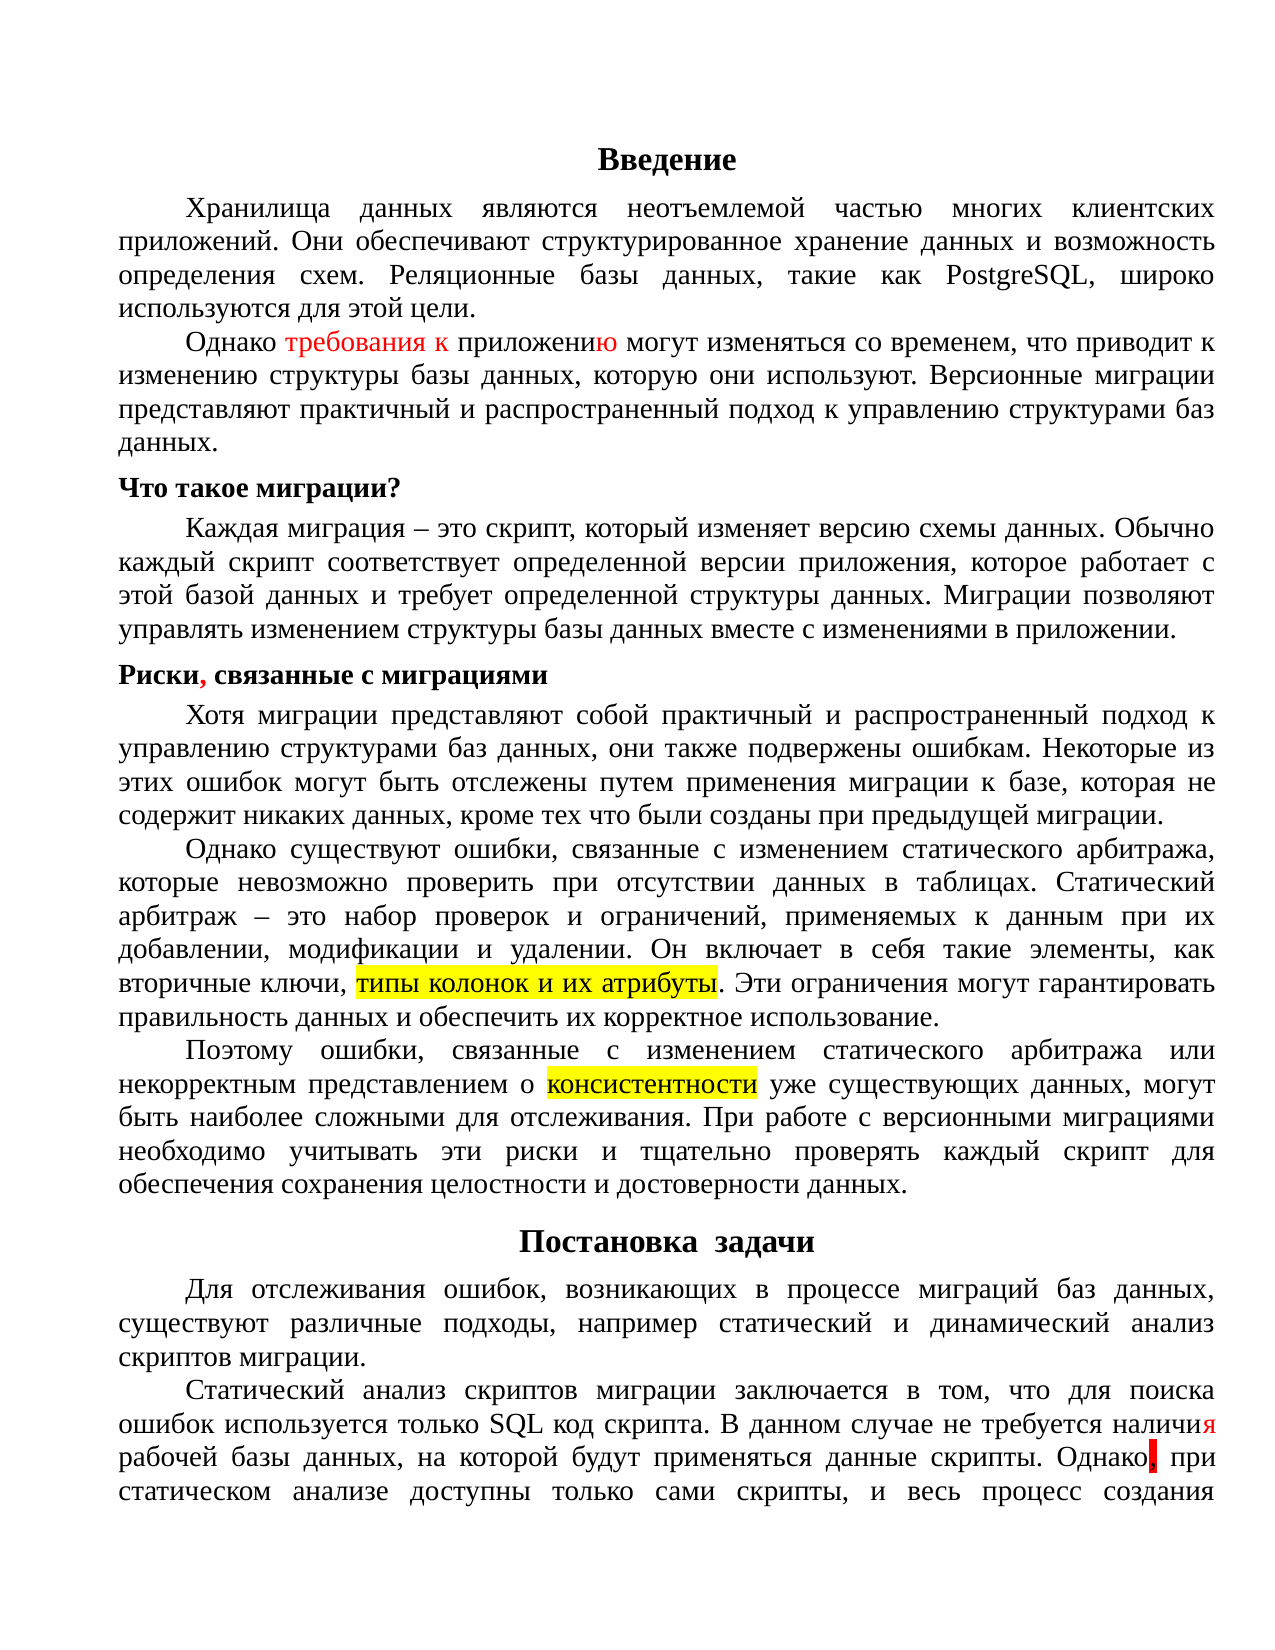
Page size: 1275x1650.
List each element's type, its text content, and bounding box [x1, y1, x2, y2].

list Статический анализ скриптов миграции заключается в том, что для поиска ошибок используется только SQL код скрипта. В данном случае не требуется наличия рабочей базы данных, на которой будут применяться данные скрипты. Однако, при статическом анализе доступны только сами скрипты, и весь процесс создания [118, 1372, 1216, 1506]
subtitle Что такое миграции? [118, 471, 1216, 504]
list Каждая миграция – это скрипт, который изменяет версию схемы данных. Обычно каждый скрипт соответствует определенной версии приложения, которое работает с этой базой данных и требует определенной структуры данных. Миграции позволяют управлять изменением структуры базы данных вместе с изменениями в приложении. [118, 510, 1216, 644]
list Хотя миграции представляют собой практичный и распространенный подход к управлению структурами баз данных, они также подвержены ошибкам. Некоторые из этих ошибок могут быть отслежены путем применения миграции к базе, которая не содержит никаких данных, кроме тех что были созданы при предыдущей миграции. [118, 697, 1216, 831]
subtitle Постановка задачи [118, 1221, 1216, 1259]
list Для отслеживания ошибок, возникающих в процессе миграций баз данных, существуют различные подходы, например статический и динамический анализ скриптов миграции. [118, 1272, 1216, 1372]
subtitle Риски, связанные с миграциями [118, 657, 1216, 691]
list Поэтому ошибки, связанные с изменением статического арбитража или некорректным представлением о консистентности уже существующих данных, могут быть наиболее сложными для отслеживания. При работе с версионными миграциями необходимо учитывать эти риски и тщательно проверять каждый скрипт для обеспечения сохранения целостности и достоверности данных. [118, 1032, 1216, 1200]
subtitle Введение [118, 139, 1216, 177]
list Хранилища данных являются неотъемлемой частью многих клиентских приложений. Они обеспечивают структурированное хранение данных и возможность определения схем. Реляционные базы данных, такие как PostgreSQL, широко используются для этой цели. [118, 190, 1216, 324]
list Однако существуют ошибки, связанные с изменением статического арбитража, которые невозможно проверить при отсутствии данных в таблицах. Статический арбитраж – это набор проверок и ограничений, применяемых к данным при их добавлении, модификации и удалении. Он включает в себя такие элементы, как вторичные ключи, типы колонок и их атрибуты. Эти ограничения могут гарантировать правильность данных и обеспечить их корректное использование. [118, 831, 1216, 1032]
list Однако требования к приложению могут изменяться со временем, что приводит к изменению структуры базы данных, которую они используют. Версионные миграции представляют практичный и распространенный подход к управлению структурами баз данных. [118, 324, 1216, 458]
